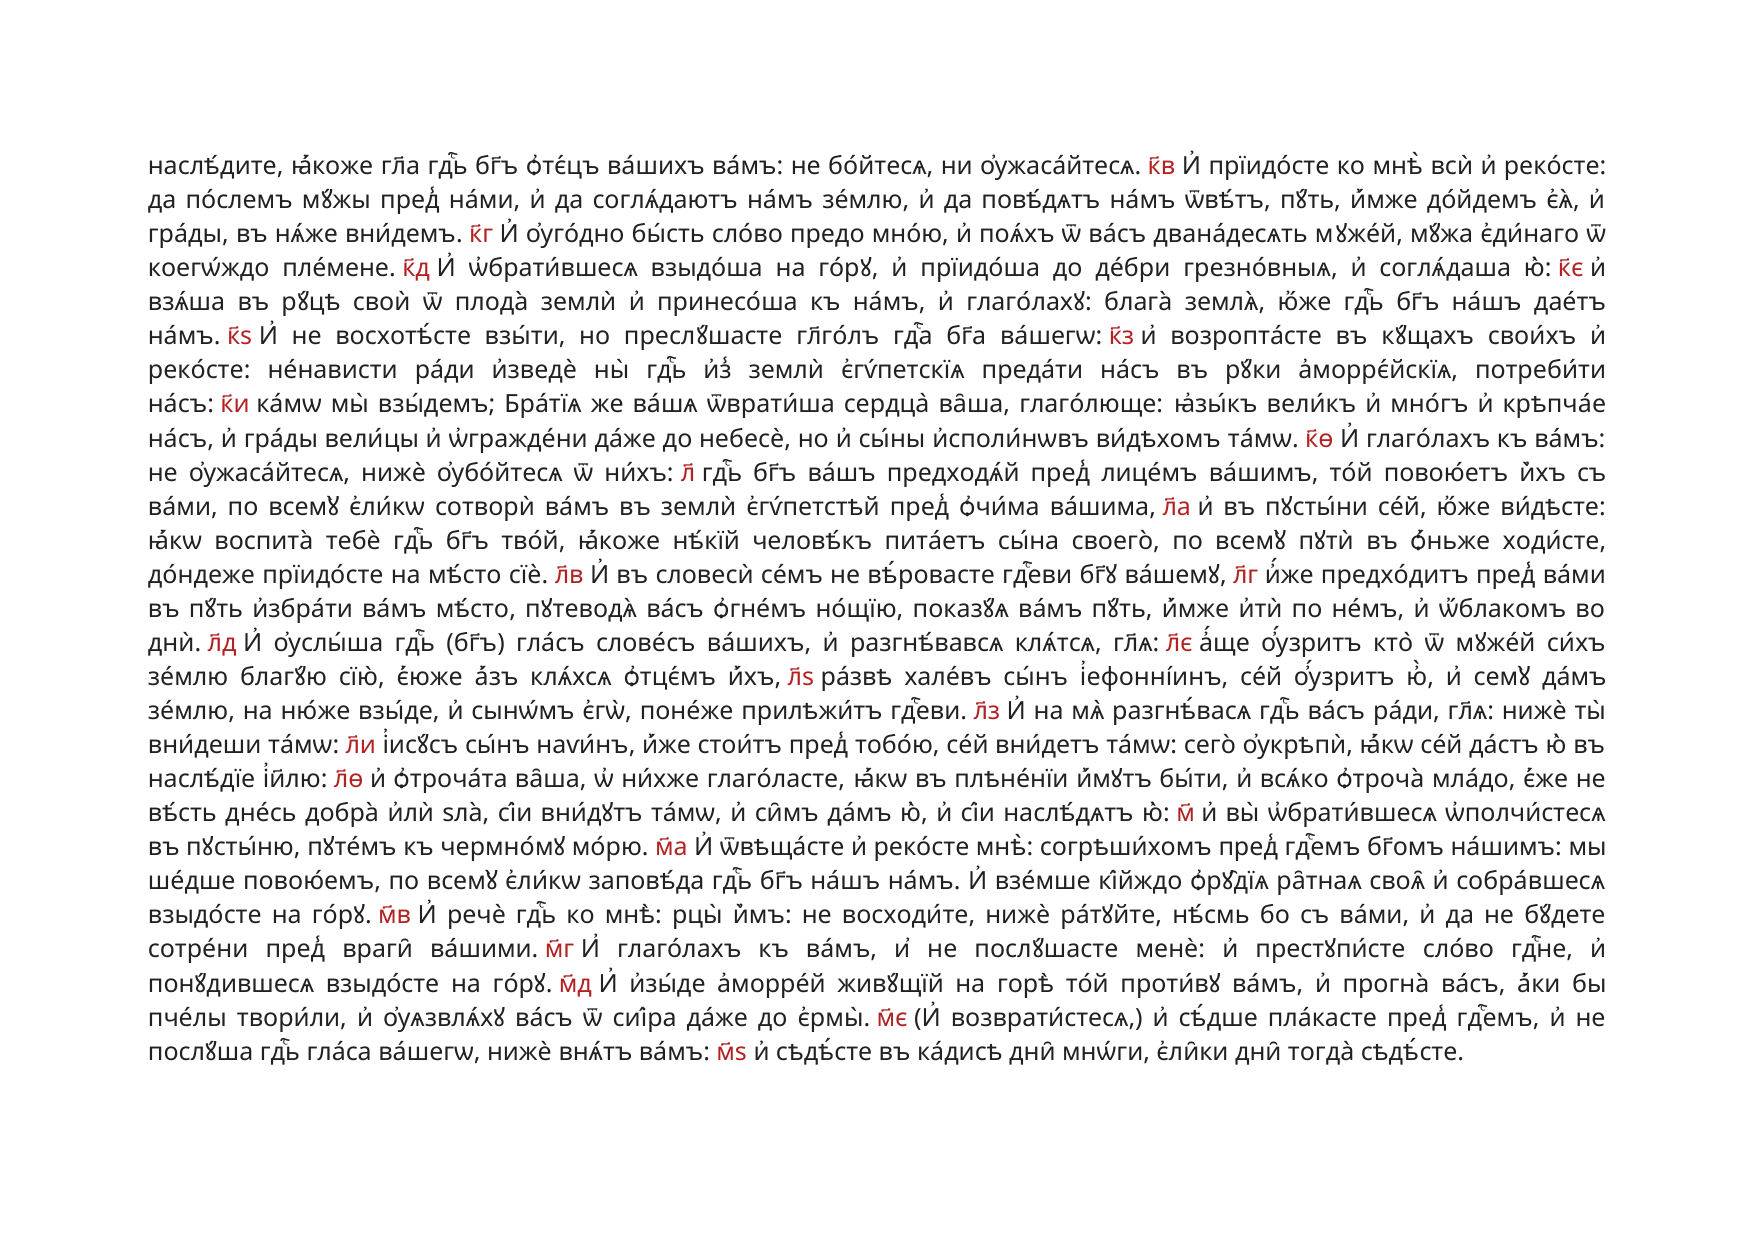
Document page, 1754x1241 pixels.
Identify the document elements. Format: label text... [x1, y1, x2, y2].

text наслѣ́дите, ꙗ҆́коже гл҃а гдⷭ҇ь бг҃ъ ѻ҆тє́цъ ва́шихъ ва́мъ: не бо́йтесѧ, ни ѹ҆жаса́йтесѧ. к҃в И҆ прїидо́сте ко мнѣ̀ всѝ и҆ реко́сте: да по́слемъ мꙋ́жы пред̾ на́ми, и҆ да соглѧ́даютъ на́мъ зе́млю, и҆ да повѣ́дѧтъ на́мъ ѿвѣ́тъ, пꙋ́ть, и҆́мже до́йдемъ є҆ѧ̀, и҆ гра́ды, въ нѧ́же вни́демъ. к҃г И҆ ѹ҆го́дно бы́сть сло́во предо мно́ю, и҆ поѧ́хъ ѿ ва́съ двана́десѧть мꙋже́й, мꙋ́жа є҆ди́наго ѿ коегѡ́ждо пле́мене. к҃д И҆ ѡ҆брати́вшесѧ взыдо́ша на го́рꙋ, и҆ прїидо́ша до де́бри грезно́вныѧ, и҆ соглѧ́даша ю҆̀: к҃є и҆ взѧ́ша въ рꙋ́цѣ своѝ ѿ плода̀ землѝ и҆ принесо́ша къ на́мъ, и҆ глаго́лахꙋ: блага̀ землѧ̀, ю҆́же гдⷭ҇ь бг҃ъ на́шъ дае́тъ на́мъ. к҃ѕ И҆ не восхотѣ́сте взы́ти, но преслꙋ́шасте гл҃го́лъ гдⷭ҇а бг҃а ва́шегѡ: к҃з и҆ возропта́сте въ кꙋ́щахъ свои́хъ и҆ реко́сте: не́нависти ра́ди и҆зведѐ ны̀ гдⷭ҇ь и҆з̾ землѝ є҆гѵ́петскїѧ преда́ти на́съ въ рꙋ́ки а҆моррє́йскїѧ, потреби́ти на́съ: к҃и ка́мѡ мы̀ взы́демъ; Бра́тїѧ же ва́шѧ ѿврати́ша сердца̀ ва̑ша, глаго́люще: ꙗ҆зы́къ вели́къ и҆ мно́гъ и҆ крѣпча́е на́съ, и҆ гра́ды вели́цы и҆ ѡ҆гражде́ни да́же до небесѐ, но и҆ сы́ны и҆споли́нѡвъ ви́дѣхомъ та́мѡ. к҃ѳ И҆ глаго́лахъ къ ва́мъ: не ѹ҆жаса́йтесѧ, нижѐ ѹ҆бо́йтесѧ ѿ ни́хъ: л҃ гдⷭ҇ь бг҃ъ ва́шъ предходѧ́й пред̾ лице́мъ ва́шимъ, то́й повою́етъ и҆̀хъ съ ва́ми, по всемꙋ̀ є҆ли́кѡ сотворѝ ва́мъ въ землѝ є҆гѵ́петстѣй пред̾ ѻ҆чи́ма ва́шима, л҃а и҆ въ пꙋсты́ни се́й, ю҆́же ви́дѣсте: ꙗ҆́кѡ воспита̀ тебѐ гдⷭ҇ь бг҃ъ тво́й, ꙗ҆́коже нѣ́кїй человѣ́къ пита́етъ сы́на своего̀, по всемꙋ̀ пꙋтѝ въ ѻ҆́ньже ходи́сте, до́ндеже прїидо́сте на мѣ́сто сїѐ. л҃в И҆ въ словесѝ се́мъ не вѣ́ровасте гдⷭ҇еви бг҃ꙋ ва́шемꙋ, л҃г и҆́же предхо́дитъ пред̾ ва́ми въ пꙋ́ть и҆збра́ти ва́мъ мѣ́сто, пꙋтеводѧ̀ ва́съ ѻ҆гне́мъ но́щїю, показꙋ́ѧ ва́мъ пꙋ́ть, и҆́мже и҆тѝ по не́мъ, и҆ ѡ҆́блакомъ во днѝ. л҃д И҆ ѹ҆слы́ша гдⷭ҇ь (бг҃ъ) гла́съ слове́съ ва́шихъ, и҆ разгнѣ́вавсѧ клѧ́тсѧ, гл҃ѧ: л҃є а҆́ще ѹ҆́зритъ кто̀ ѿ мꙋже́й си́хъ зе́млю благꙋ́ю сїю̀, є҆́юже а҆́зъ клѧ́хсѧ ѻ҆тцє́мъ и҆́хъ, л҃ѕ ра́звѣ хале́въ сы́нъ і҆ефонні́инъ, се́й ѹ҆́зритъ ю҆̀, и҆ семꙋ̀ да́мъ зе́млю, на ню́же взы́де, и҆ сынѡ́мъ є҆гѡ̀, поне́же прилѣжи́тъ гдⷭ҇еви. л҃з И҆ на мѧ̀ разгнѣ́васѧ гдⷭ҇ь ва́съ ра́ди, гл҃ѧ: нижѐ ты̀ вни́деши та́мѡ: л҃и і҆исꙋ́съ сы́нъ наѵи́нъ, и҆́же стои́тъ пред̾ тобо́ю, се́й вни́детъ та́мѡ: сего̀ ѹ҆крѣпѝ, ꙗ҆́кѡ се́й да́стъ ю҆̀ въ наслѣ́дїе і҆и҃лю: л҃ѳ и҆ ѻ҆троча́та ва̑ша, ѡ҆ ни́хже глаго́ласте, ꙗ҆́кѡ въ плѣне́нїи и҆́мꙋтъ бы́ти, и҆ всѧ́ко ѻ҆троча̀ мла́до, є҆́же не вѣ́сть дне́сь добра̀ и҆лѝ ѕла̀, сі́и вни́дꙋтъ та́мѡ, и҆ си̑мъ да́мъ ю҆̀, и҆ сі́и наслѣ́дѧтъ ю҆̀: м҃ и҆ вы̀ ѡ҆брати́вшесѧ ѡ҆полчи́стесѧ въ пꙋсты́ню, пꙋте́мъ къ чермно́мꙋ мо́рю. м҃а И҆ ѿвѣща́сте и҆ реко́сте мнѣ̀: согрѣши́хомъ пред̾ гдⷭ҇емъ бг҃омъ на́шимъ: мы̀ ше́дше повою́емъ, по всемꙋ̀ є҆ли́кѡ заповѣ́да гдⷭ҇ь бг҃ъ на́шъ на́мъ. И҆ взе́мше кі́йждо ѻ҆рꙋ̑дїѧ ра̑тнаѧ своѧ̑ и҆ собра́вшесѧ взыдо́сте на го́рꙋ. м҃в И҆ речѐ гдⷭ҇ь ко мнѣ̀: рцы̀ и҆̀мъ: не восходи́те, нижѐ ра́тꙋйте, нѣ́смь бо съ ва́ми, и҆ да не бꙋ́дете сотре́ни пред̾ враги̑ ва́шими. м҃г И҆ глаго́лахъ къ ва́мъ, и҆ не послꙋ́шасте менѐ: и҆ престꙋпи́сте сло́во гдⷭ҇не, и҆ понꙋ́дившесѧ взыдо́сте на го́рꙋ. м҃д И҆ и҆зы́де а҆морре́й живꙋ́щїй на горѣ̀ то́й проти́вꙋ ва́мъ, и҆ прогна̀ ва́съ, а҆́ки бы пче́лы твори́ли, и҆ ѹ҆ѧзвлѧ́хꙋ ва́съ ѿ сиі́ра да́же до є҆рмы̀. м҃є (И҆ возврати́стесѧ,) и҆ сѣ́дше пла́касте пред̾ гдⷭ҇емъ, и҆ не послꙋ́ша гдⷭ҇ь гла́са ва́шегѡ, нижѐ внѧ́тъ ва́мъ: м҃ѕ и҆ сѣдѣ́сте въ ка́дисѣ дни̑ мнѡ́ги, є҆ли̑ки дни̑ тогда̀ сѣдѣ́сте. [148, 148, 1606, 1067]
